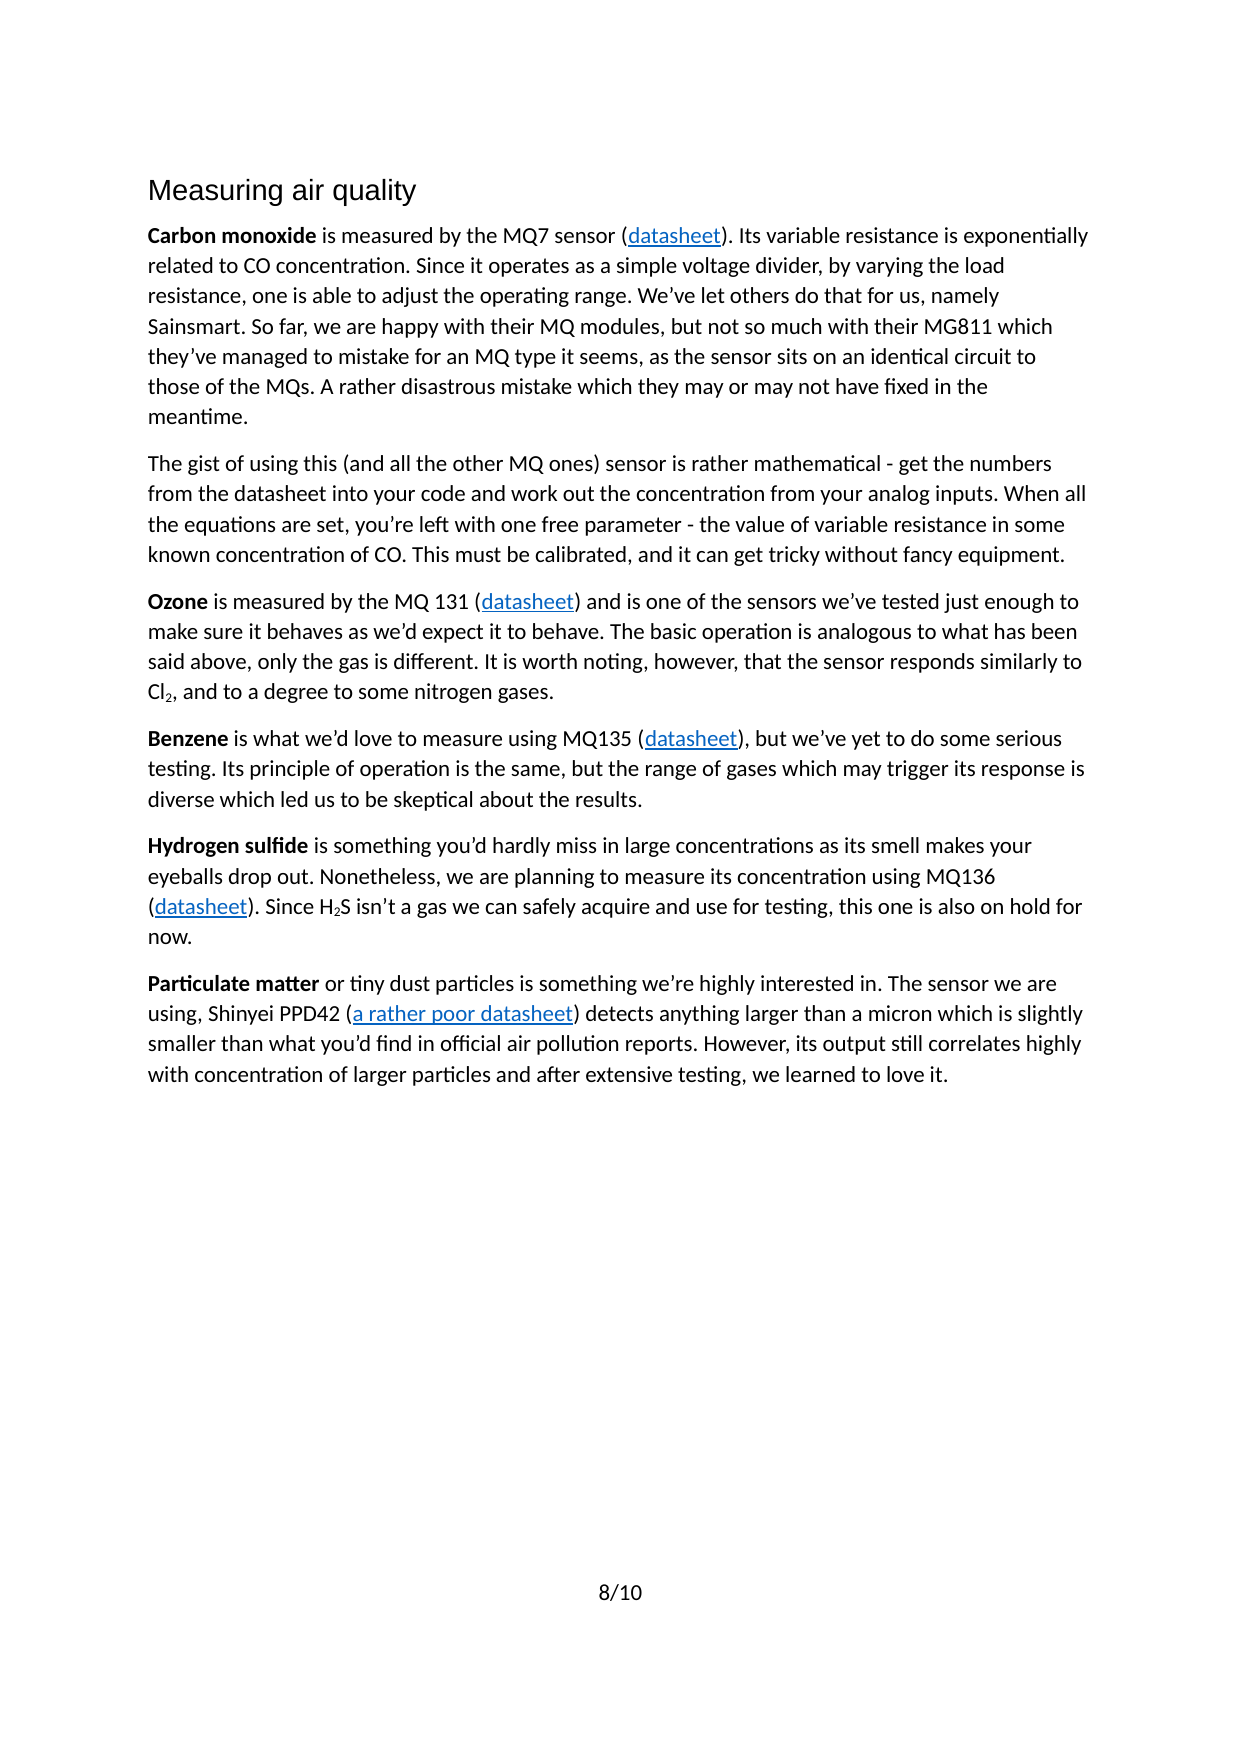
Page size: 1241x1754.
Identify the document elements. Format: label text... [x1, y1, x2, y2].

text Particulate matter or tiny dust particles is something we’re highly interested in. The sensor we are using, Shinyei PPD42 (a rather poor datasheet) detects anything larger than a micron which is slightly smaller than what you’d find in official air pollution reports. However, its output still correlates highly with concentration of larger particles and after extensive testing, we learned to love it. [148, 969, 1093, 1088]
text Carbon monoxide is measured by the MQ7 sensor (datasheet). Its variable resistance is exponentially related to CO concentration. Since it operates as a simple voltage divider, by varying the load resistance, one is able to adjust the operating range. We’ve let others do that for us, namely Sainsmart. So far, we are happy with their MQ modules, but not so much with their MG811 which they’ve managed to mistake for an MQ type it seems, as the sensor sits on an identical circuit to those of the MQs. A rather disastrous mistake which they may or may not have fixed in the meantime. [148, 221, 1093, 431]
text The gist of using this (and all the other MQ ones) sensor is rather mathematical - get the numbers from the datasheet into your code and work out the concentration from your analog inputs. When all the equations are set, you’re left with one free parameter - the value of variable resistance in some known concentration of CO. This must be calibrated, and it can get tricky without fancy equipment. [148, 449, 1093, 568]
text Ozone is measured by the MQ 131 (datasheet) and is one of the sensors we’ve tested just enough to make sure it behaves as we’d expect it to behave. The basic operation is analogous to what has been said above, only the gas is different. It is worth noting, however, that the sensor responds similarly to Cl2, and to a degree to some nitrogen gases. [148, 587, 1093, 706]
text Hydrogen sulfide is something you’d hardly miss in large concentrations as its smell makes your eyeballs drop out. Nonetheless, we are planning to measure its concentration using MQ136 (datasheet). Since H2S isn’t a gas we can safely acquire and use for testing, this one is also on hold for now. [148, 832, 1093, 950]
subtitle Measuring air quality [148, 173, 1093, 206]
text Benzene is what we’d love to measure using MQ135 (datasheet), but we’ve yet to do some serious testing. Its principle of operation is the same, but the range of gases which may trigger its response is diverse which led us to be skeptical about the results. [148, 724, 1093, 813]
